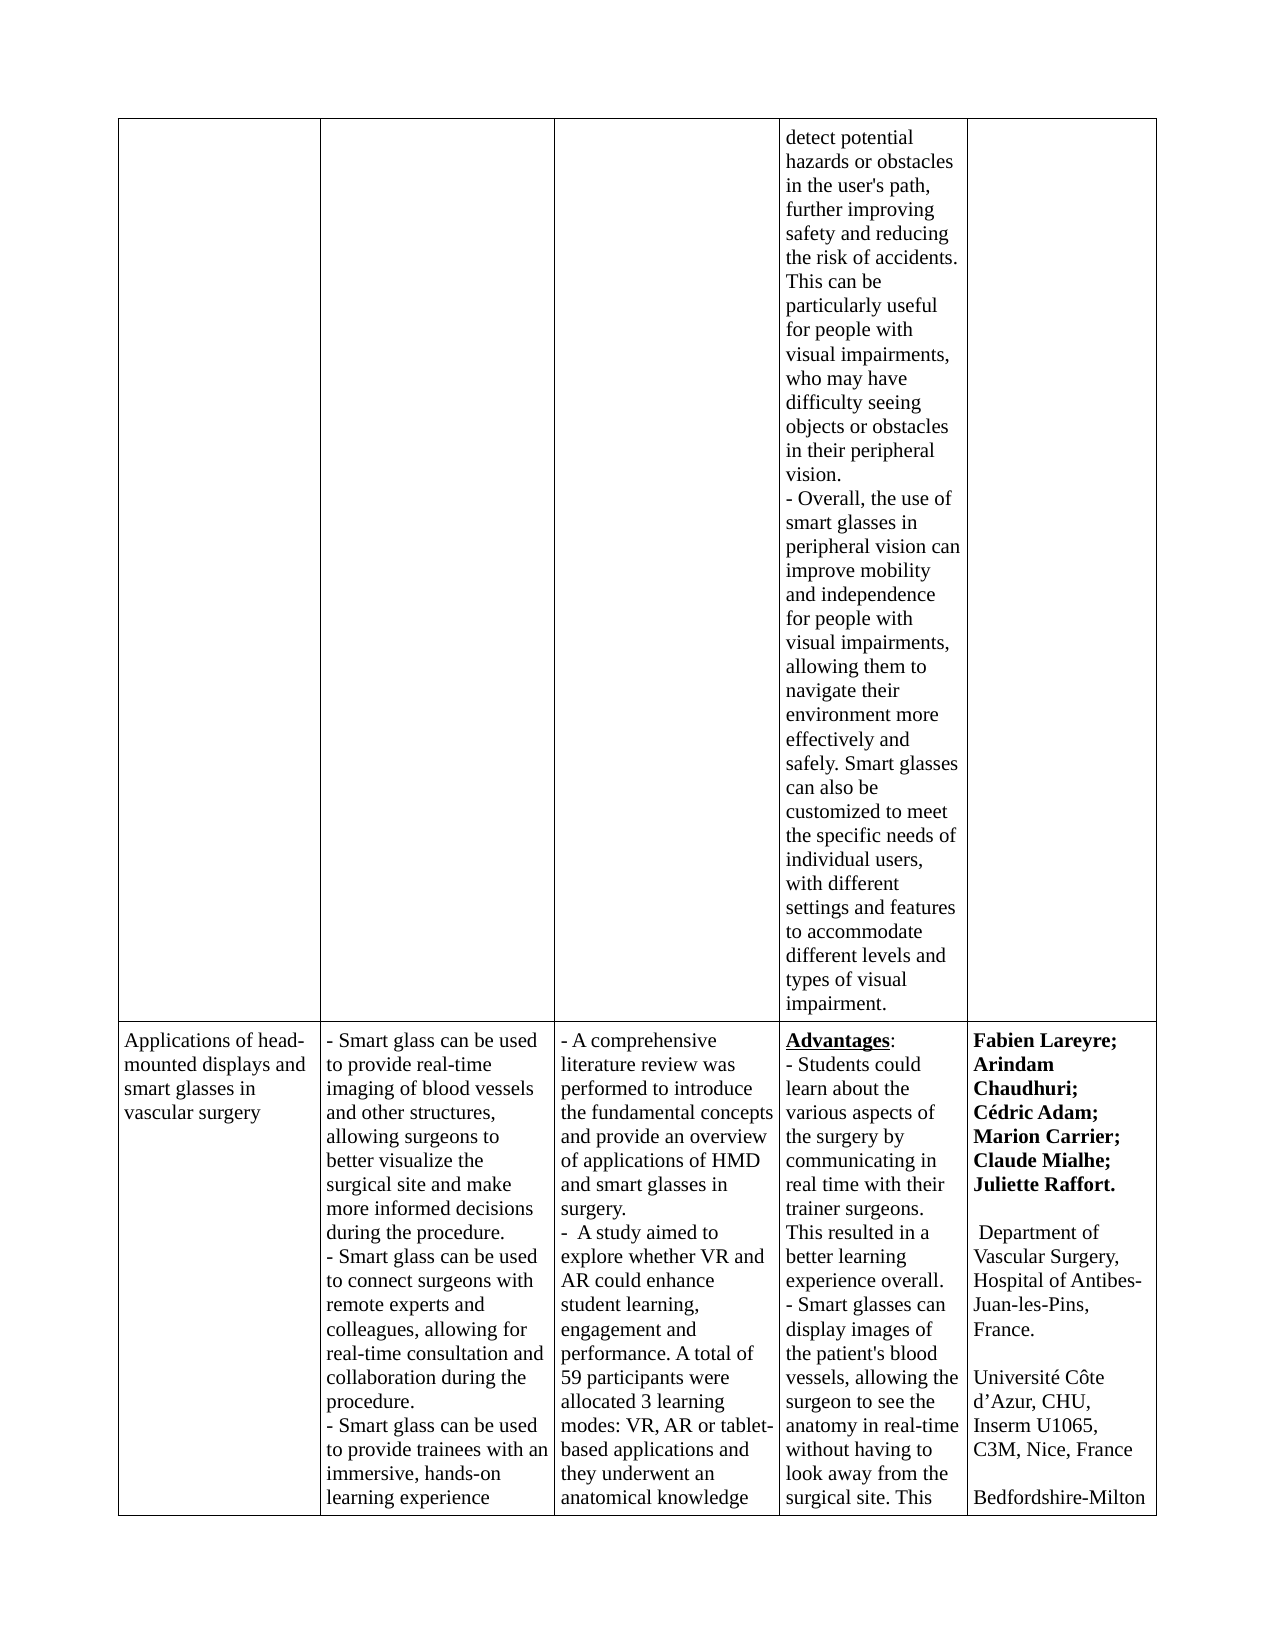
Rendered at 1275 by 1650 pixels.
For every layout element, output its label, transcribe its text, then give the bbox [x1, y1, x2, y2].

table_cell Advantages: - Students could learn about the various aspects of the surgery by communicating in real time with their trainer surgeons. This resulted in a better learning experience overall. - Smart glasses can display images of the patient's blood vessels, allowing the surgeon to see the anatomy in real-time without having to look away from the surgical site. This [780, 1022, 967, 1515]
table_cell [968, 119, 1156, 1021]
table_cell detect potential hazards or obstacles in the user's path, further improving safety and reducing the risk of accidents. This can be particularly useful for people with visual impairments, who may have difficulty seeing objects or obstacles in their peripheral vision. - Overall, the use of smart glasses in peripheral vision can improve mobility and independence for people with visual impairments, allowing them to navigate their environment more effectively and safely. Smart glasses can also be customized to meet the specific needs of individual users, with different settings and features to accommodate different levels and types of visual impairment. [780, 119, 967, 1021]
table_cell - Smart glass can be used to provide real-time imaging of blood vessels and other structures, allowing surgeons to better visualize the surgical site and make more informed decisions during the procedure. - Smart glass can be used to connect surgeons with remote experts and colleagues, allowing for real-time consultation and collaboration during the procedure. - Smart glass can be used to provide trainees with an immersive, hands-on learning experience [321, 1022, 554, 1515]
table_cell Fabien Lareyre; Arindam Chaudhuri; Cédric Adam; Marion Carrier; Claude Mialhe; Juliette Raffort. Department of Vascular Surgery, Hospital of Antibes-Juan-les-Pins, France. Université Côte d’Azur, CHU, Inserm U1065, C3M, Nice, France Bedfordshire-Milton [968, 1022, 1156, 1515]
table_cell Applications of head-mounted displays and smart glasses in vascular surgery [119, 1022, 320, 1515]
table_cell - A comprehensive literature review was performed to introduce the fundamental concepts and provide an overview of applications of HMD and smart glasses in surgery. - A study aimed to explore whether VR and AR could enhance student learning, engagement and performance. A total of 59 participants were allocated 3 learning modes: VR, AR or tablet-based applications and they underwent an anatomical knowledge [555, 1022, 779, 1515]
table_cell [119, 119, 320, 1021]
table_cell [555, 119, 779, 1021]
table_cell [321, 119, 554, 1021]
